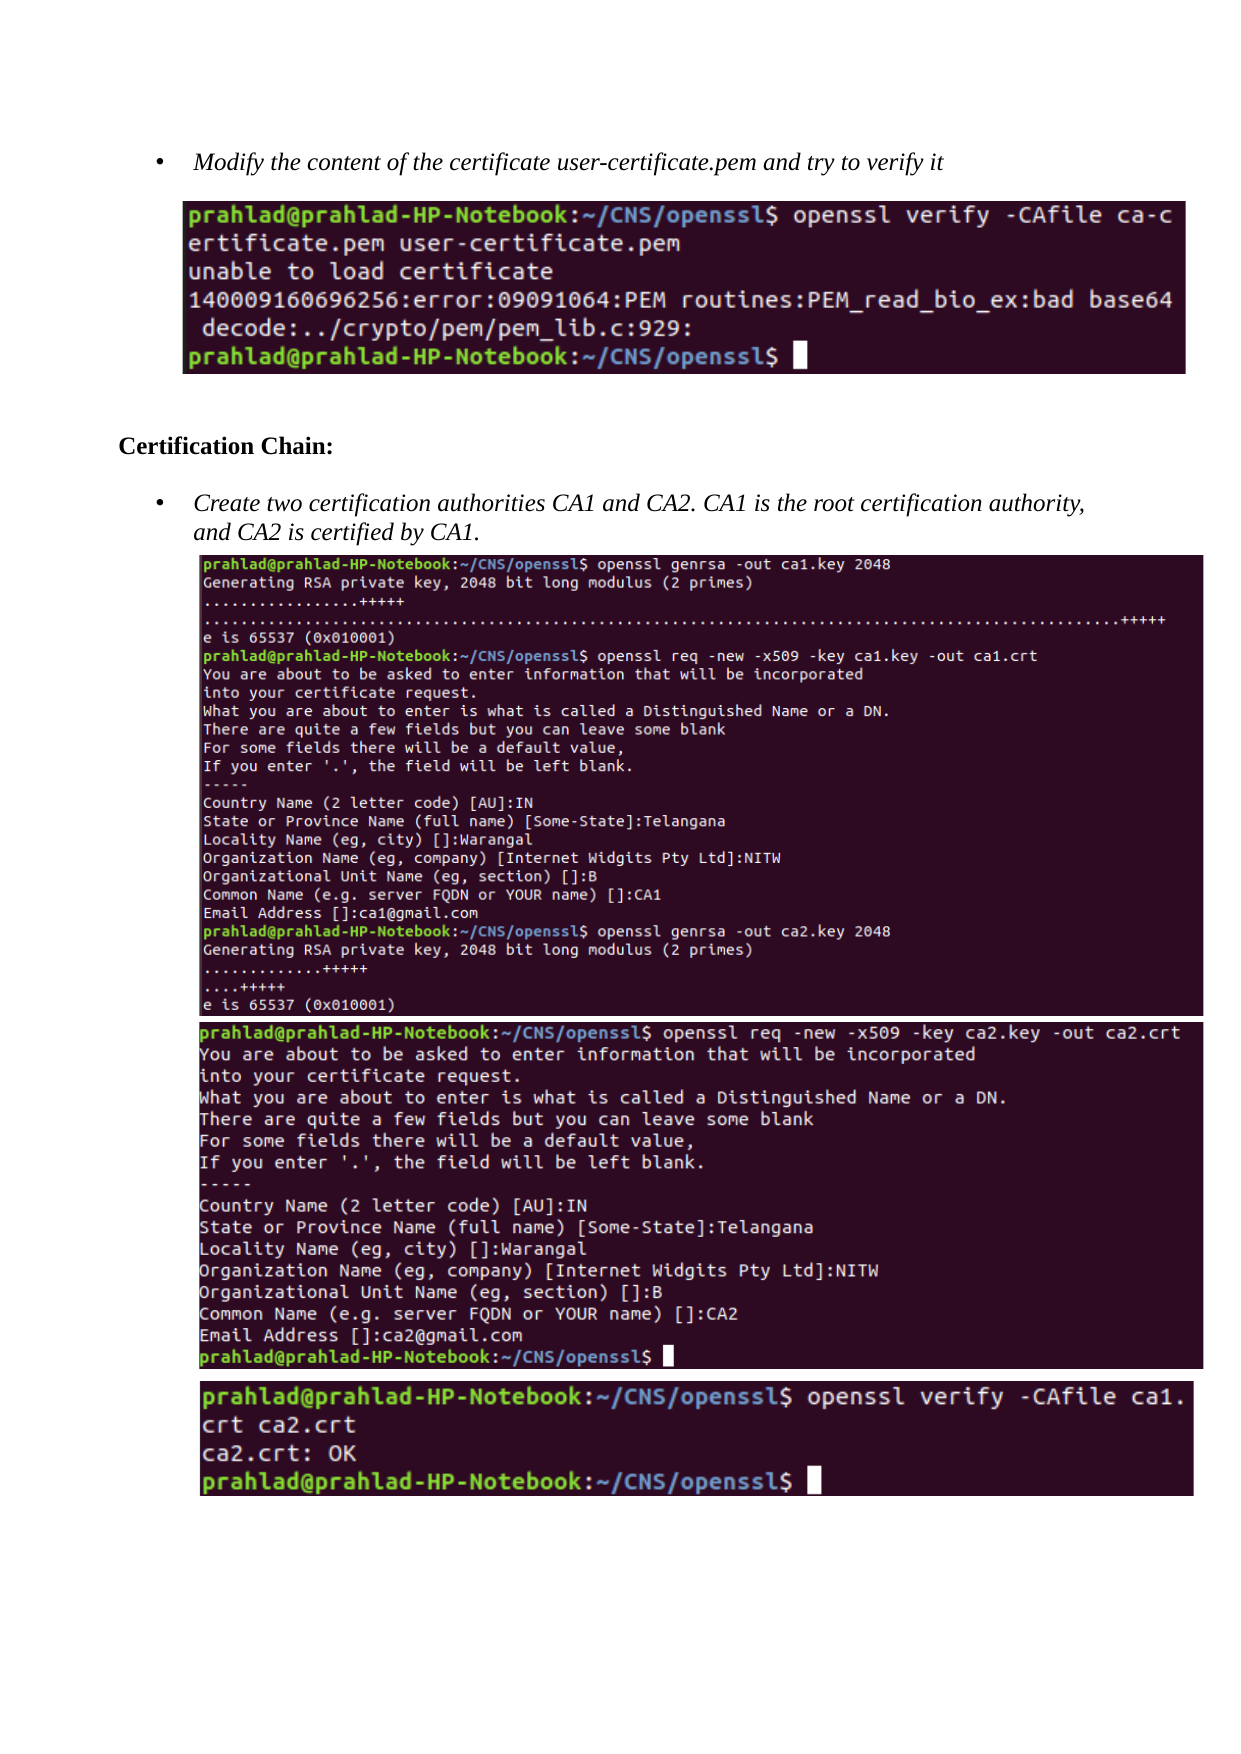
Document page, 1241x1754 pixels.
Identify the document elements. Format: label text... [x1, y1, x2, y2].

text Certification Chain: [118, 431, 1122, 460]
list Modify the content of the certificate user-certificate.pem and try to verify it [156, 147, 1122, 402]
picture [182, 201, 1186, 374]
picture [199, 555, 1204, 1016]
picture [199, 1022, 1204, 1369]
picture [199, 1381, 1194, 1496]
list Create two certification authorities CA1 and CA2. CA1 is the root certification authority, and CA2 is certified by CA1. [156, 488, 1122, 546]
